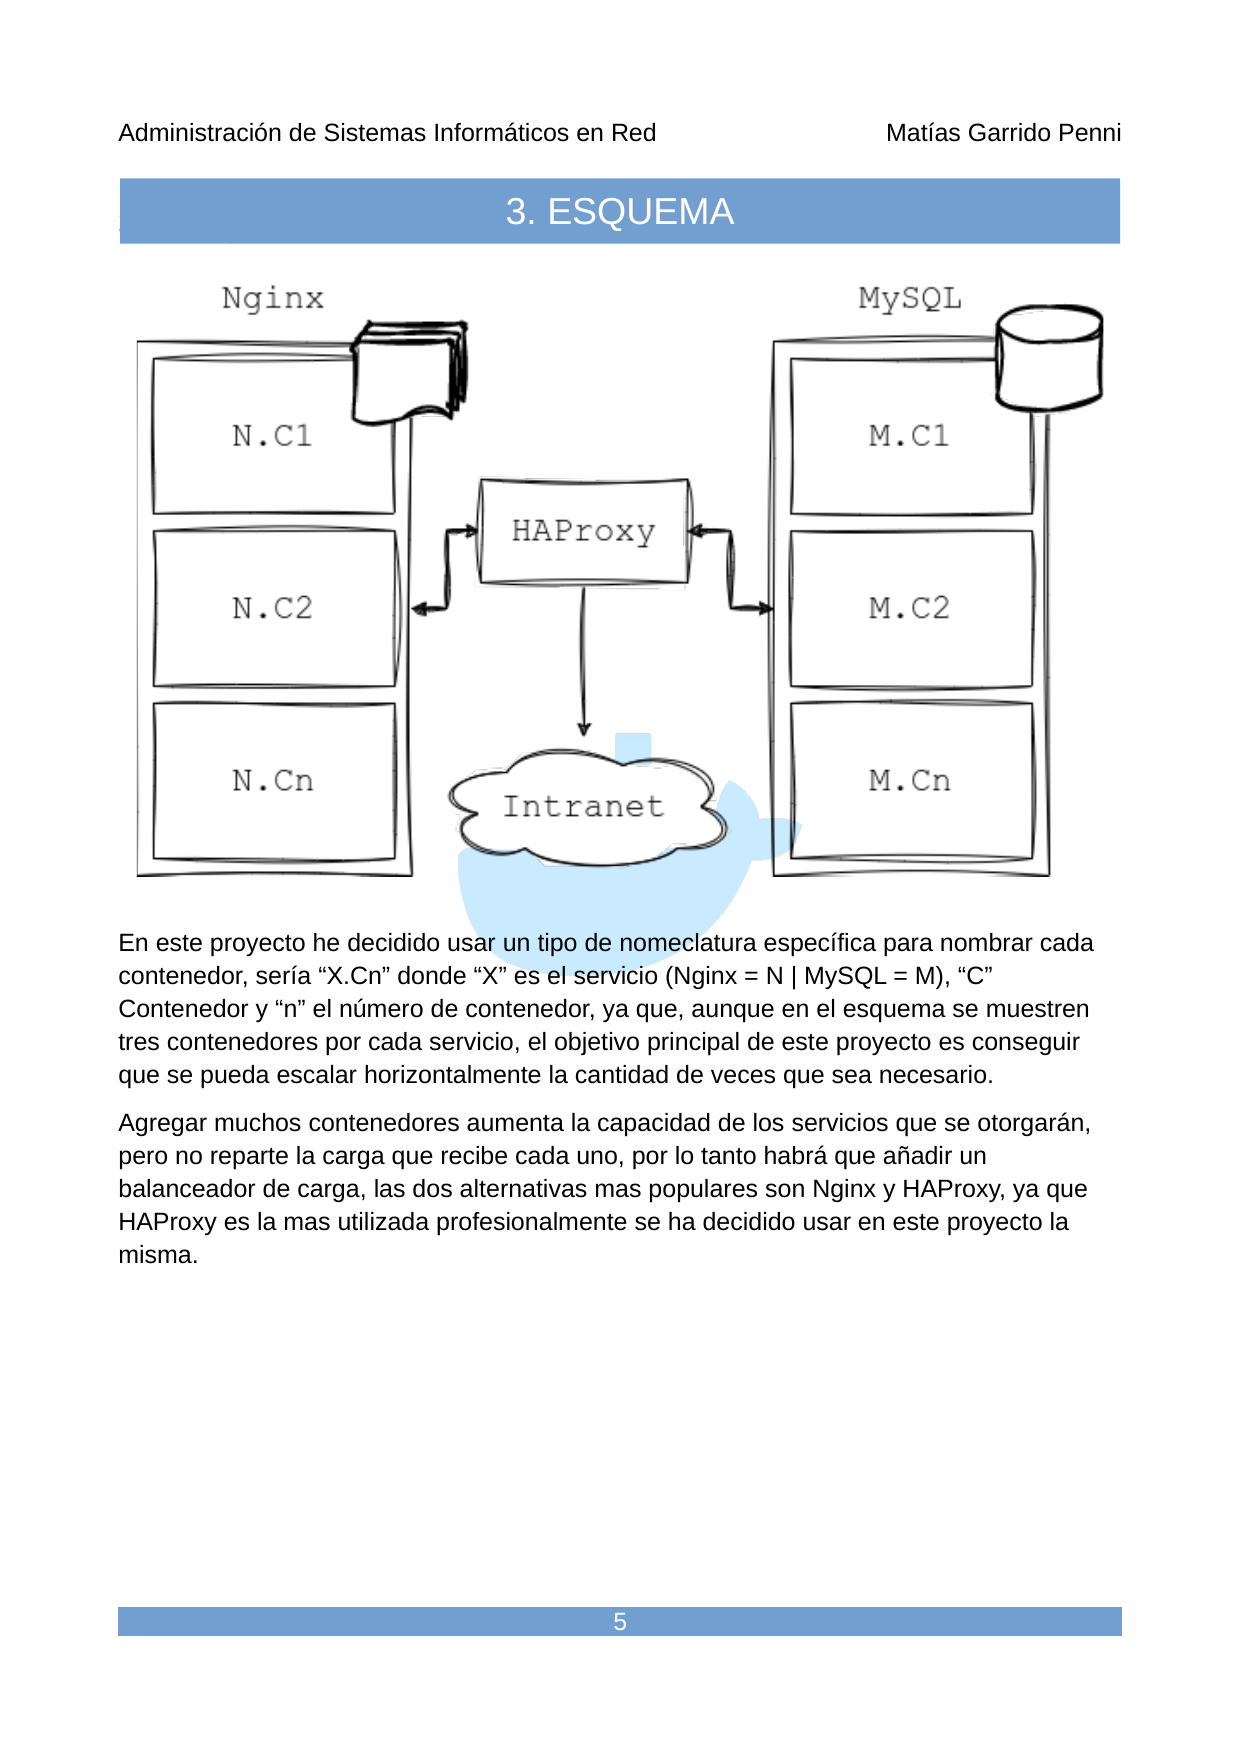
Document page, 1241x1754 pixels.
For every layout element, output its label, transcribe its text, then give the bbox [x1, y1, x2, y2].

text En este proyecto he decidido usar un tipo de nomeclatura específica para nombrar cada contenedor, sería “X.Cn” donde “X” es el servicio (Nginx = N | MySQL = M), “C” Contenedor y “n” el número de contenedor, ya que, aunque en el esquema se muestren tres contenedores por cada servicio, el objetivo principal de este proyecto es conseguir que se pueda escalar horizontalmente la cantidad de veces que sea necesario. [118, 928, 1122, 1089]
text Agregar muchos contenedores aumenta la capacidad de los servicios que se otorgarán, pero no reparte la carga que recibe cada uno, por lo tanto habrá que añadir un balanceador de carga, las dos alternativas mas populares son Nginx y HAProxy, ya que HAProxy es la mas utilizada profesionalmente se ha decidido usar en este proyecto la misma. [118, 1108, 1122, 1268]
picture [136, 272, 1104, 928]
